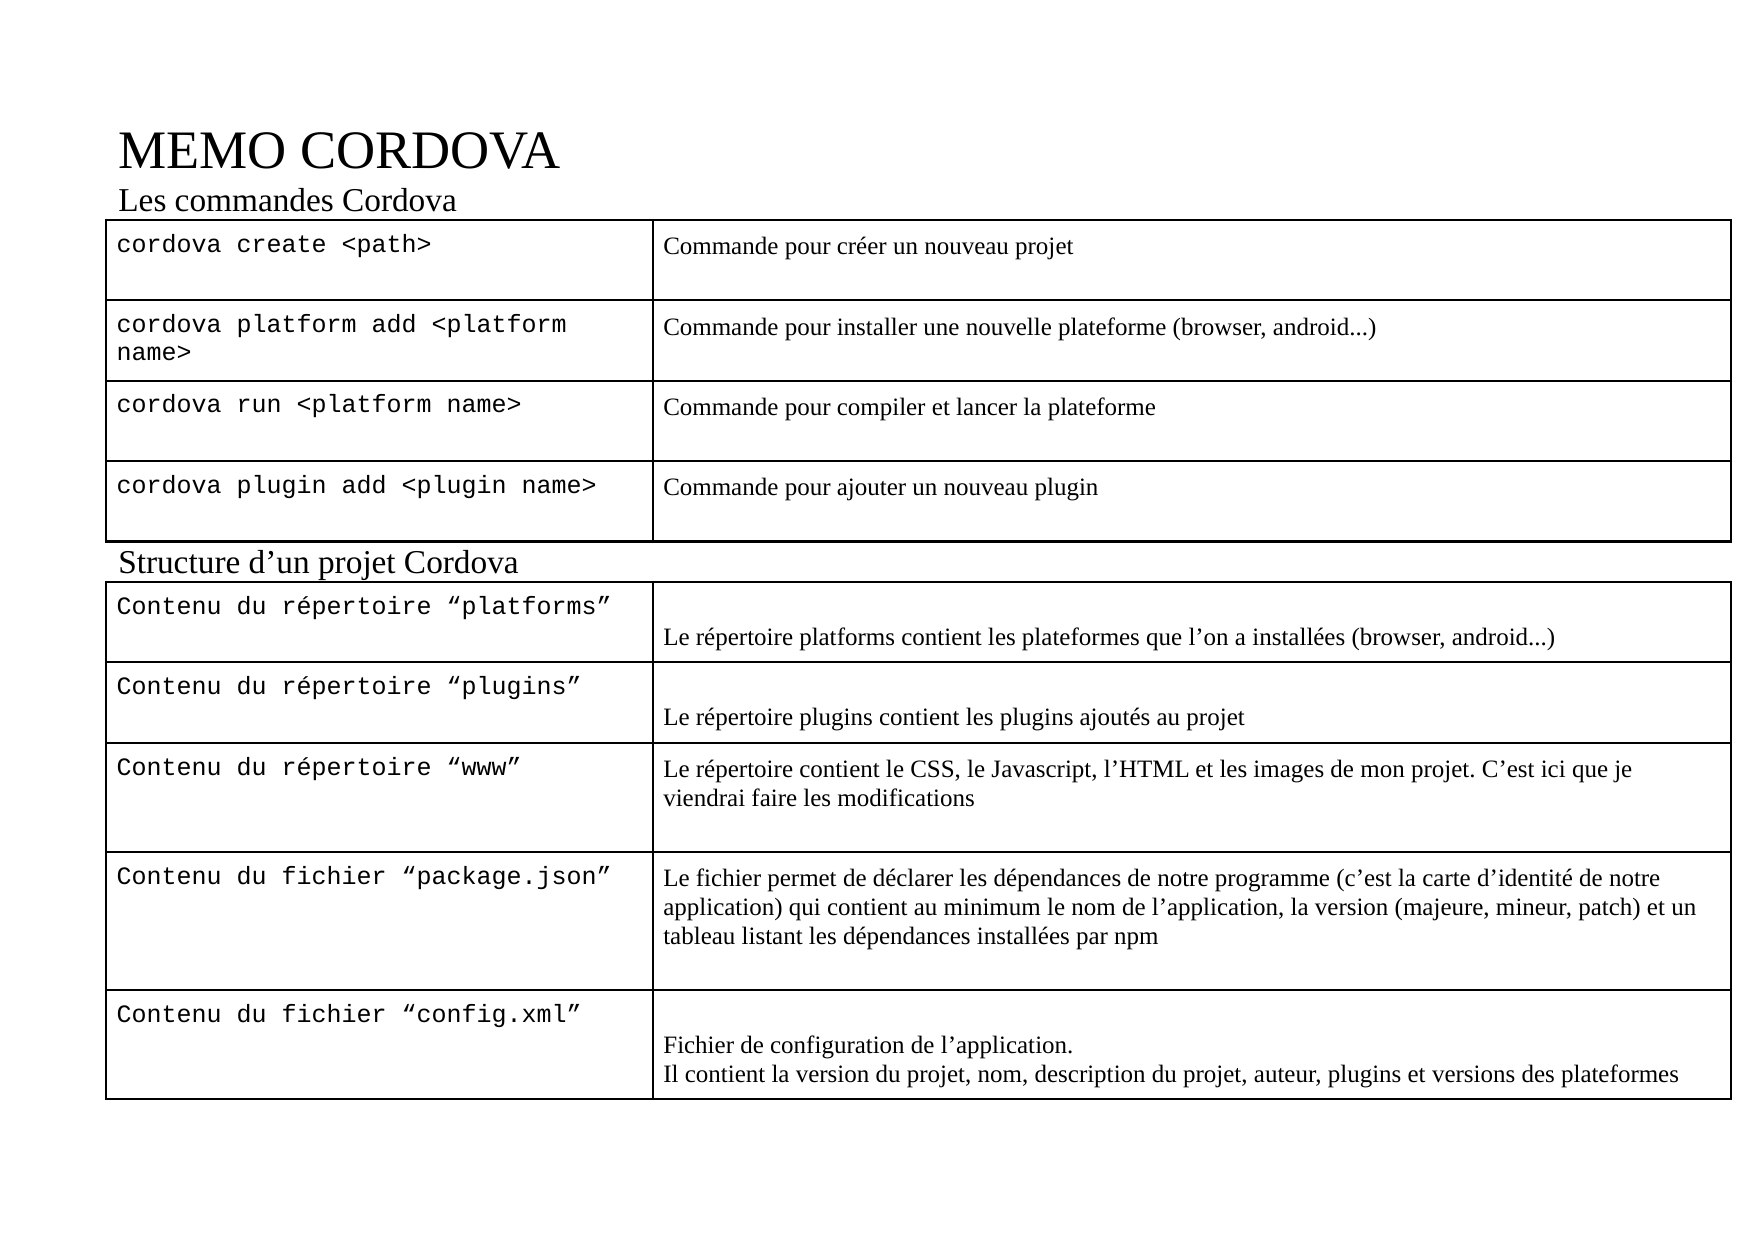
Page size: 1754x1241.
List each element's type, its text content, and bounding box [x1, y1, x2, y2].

table_cell Commande pour ajouter un nouveau plugin [654, 462, 1730, 540]
title MEMO CORDOVA [118, 118, 1636, 180]
table_cell Contenu du répertoire “plugins” [107, 663, 652, 742]
table_cell cordova plugin add <plugin name> [107, 462, 652, 540]
table_cell cordova run <platform name> [107, 382, 652, 460]
subtitle Les commandes Cordova [118, 180, 1636, 219]
table_cell Contenu du répertoire “www” [107, 744, 652, 851]
table_cell Commande pour installer une nouvelle plateforme (browser, android...) [654, 301, 1730, 379]
table_cell Contenu du fichier “config.xml” [107, 991, 652, 1098]
table_cell Contenu du fichier “package.json” [107, 853, 652, 989]
table_cell Le fichier permet de déclarer les dépendances de notre programme (c’est la carte d’identité de notre application) qui contient au minimum le nom de l’application, la version (majeure, mineur, patch) et un tableau listant les dépendances installées par npm [654, 853, 1730, 989]
table_header Contenu du répertoire “platforms” [107, 583, 652, 661]
table_cell Le répertoire plugins contient les plugins ajoutés au projet [654, 663, 1730, 742]
table_header Commande pour créer un nouveau projet [654, 221, 1730, 299]
table_header Le répertoire platforms contient les plateformes que l’on a installées (browser, android...) [654, 583, 1730, 661]
table_cell Commande pour compiler et lancer la plateforme [654, 382, 1730, 460]
table_cell Fichier de configuration de l’application. Il contient la version du projet, nom, description du projet, auteur, plugins et versions des plateformes [654, 991, 1730, 1098]
table_header cordova create <path> [107, 221, 652, 299]
table_cell cordova platform add <platform name> [107, 301, 652, 379]
subtitle Structure d’un projet Cordova [118, 543, 1636, 581]
table_cell Le répertoire contient le CSS, le Javascript, l’HTML et les images de mon projet. C’est ici que je viendrai faire les modifications [654, 744, 1730, 851]
